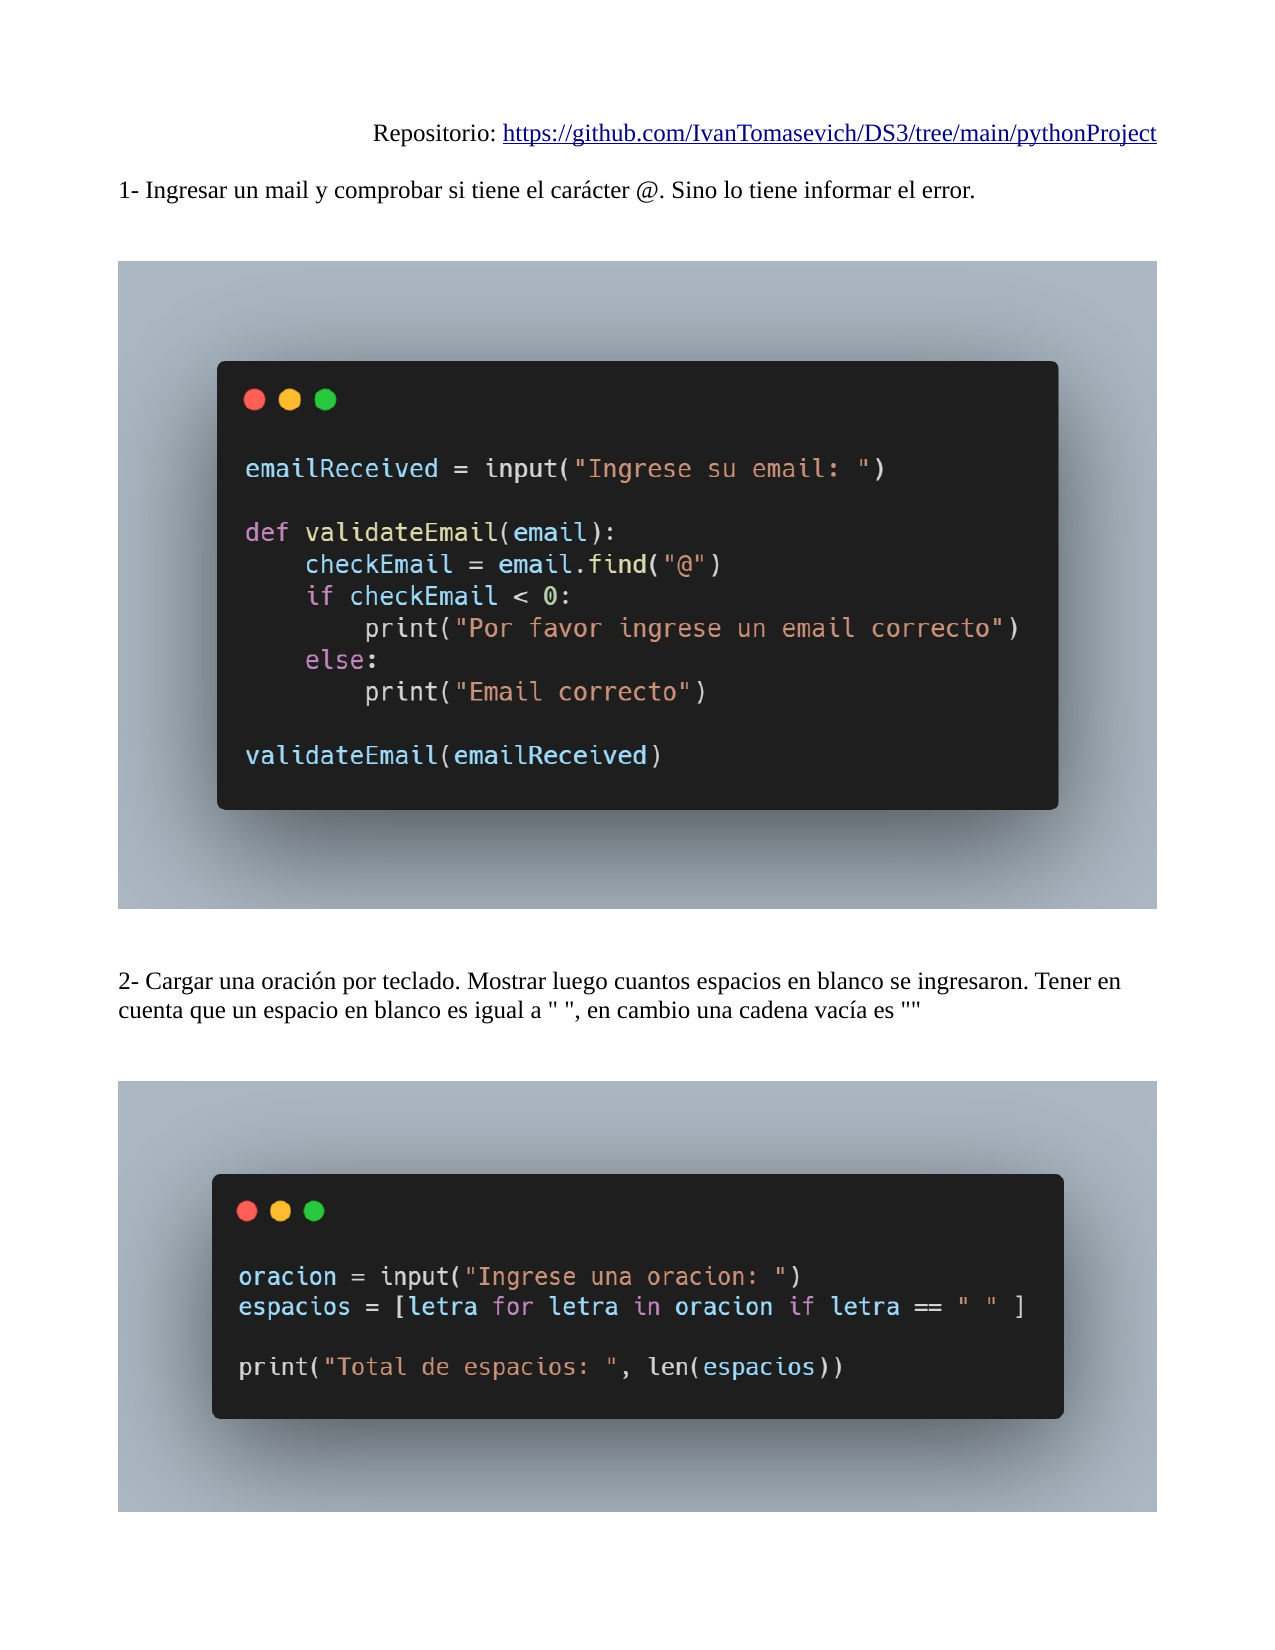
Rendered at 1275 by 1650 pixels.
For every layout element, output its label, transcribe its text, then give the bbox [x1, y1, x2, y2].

text 1- Ingresar un mail y comprobar si tiene el carácter @. Sino lo tiene informar el error. [118, 176, 1157, 204]
picture [118, 1081, 1157, 1512]
text Repositorio: https://github.com/IvanTomasevich/DS3/tree/main/pythonProject [118, 118, 1157, 147]
picture [118, 261, 1157, 909]
text 2- Cargar una oración por teclado. Mostrar luego cuantos espacios en blanco se ingresaron. Tener en cuenta que un espacio en blanco es igual a " ", en cambio una cadena vacía es "" [118, 966, 1157, 1023]
